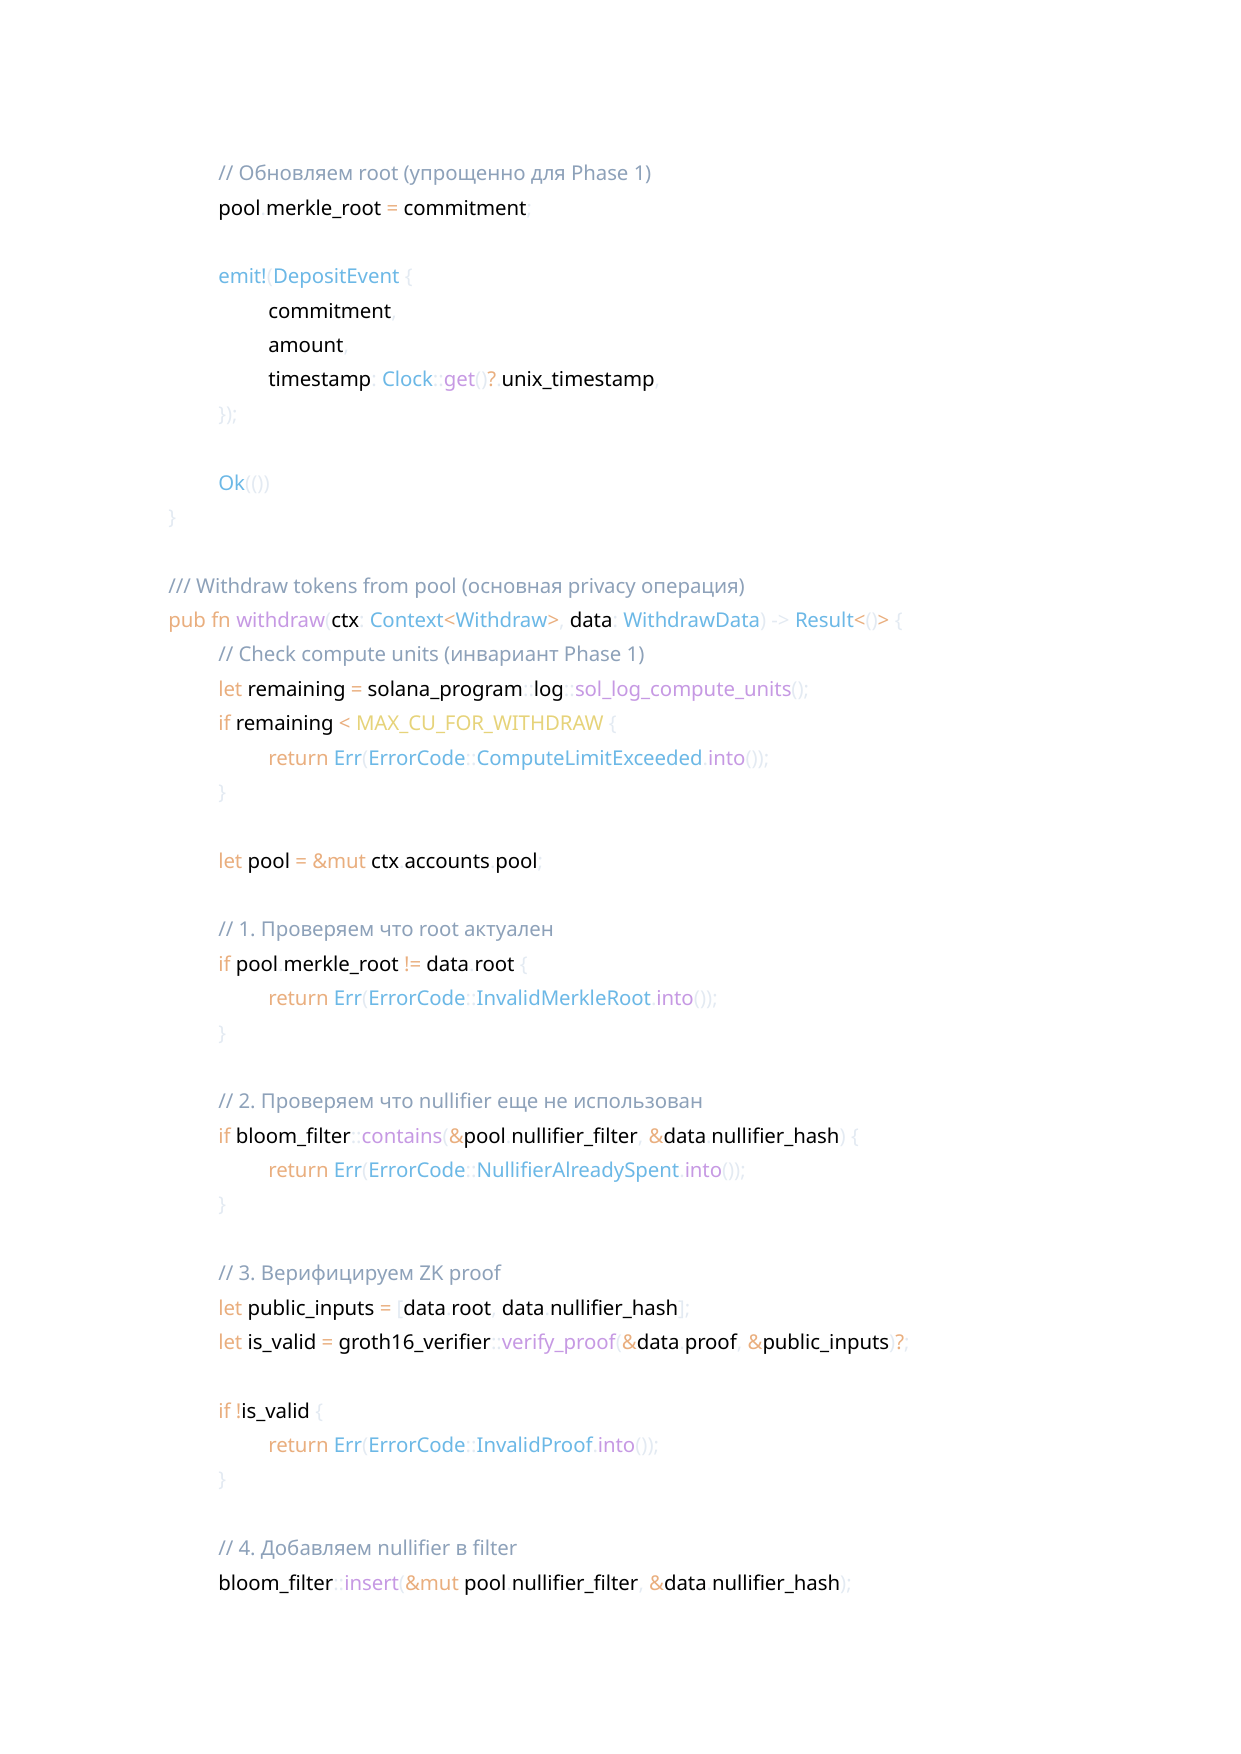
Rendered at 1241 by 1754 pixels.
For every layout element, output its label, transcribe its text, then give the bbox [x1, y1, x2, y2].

text emit!(DepositEvent { [118, 256, 1122, 290]
text amount, [118, 324, 1122, 359]
text return Err(ErrorCode::NullifierAlreadySpent.into()); [118, 1149, 1122, 1184]
text if pool.merkle_root != data.root { [118, 943, 1122, 977]
text /// Withdraw tokens from pool (основная privacy операция) [118, 565, 1122, 599]
text timestamp: Clock::get()?.unix_timestamp, [118, 359, 1122, 393]
text let pool = &mut ctx.accounts.pool; [118, 840, 1122, 874]
text if !is_valid { [118, 1390, 1122, 1424]
text } [118, 1459, 1122, 1493]
text pub fn withdraw(ctx: Context<Withdraw>, data: WithdrawData) -> Result<()> { [118, 599, 1122, 634]
text } [118, 1012, 1122, 1046]
text // 2. Проверяем что nullifier еще не использован [118, 1081, 1122, 1115]
text } [118, 496, 1122, 531]
text return Err(ErrorCode::ComputeLimitExceeded.into()); [118, 737, 1122, 771]
text }); [118, 393, 1122, 427]
text // Обновляем root (упрощенно для Phase 1) [118, 152, 1122, 187]
text // 1. Проверяем что root актуален [118, 909, 1122, 943]
text } [118, 1184, 1122, 1218]
text // 4. Добавляем nullifier в filter [118, 1527, 1122, 1562]
text // 3. Верифицируем ZK proof [118, 1252, 1122, 1287]
text if remaining < MAX_CU_FOR_WITHDRAW { [118, 702, 1122, 737]
text let is_valid = groth16_verifier::verify_proof(&data.proof, &public_inputs)?; [118, 1321, 1122, 1356]
text bloom_filter::insert(&mut pool.nullifier_filter, &data.nullifier_hash); [118, 1562, 1122, 1596]
text pool.merkle_root = commitment; [118, 187, 1122, 221]
text let public_inputs = [data.root, data.nullifier_hash]; [118, 1287, 1122, 1321]
text if bloom_filter::contains(&pool.nullifier_filter, &data.nullifier_hash) { [118, 1115, 1122, 1149]
text } [118, 771, 1122, 806]
text Ok(()) [118, 462, 1122, 496]
text return Err(ErrorCode::InvalidMerkleRoot.into()); [118, 977, 1122, 1012]
text commitment, [118, 290, 1122, 324]
text return Err(ErrorCode::InvalidProof.into()); [118, 1424, 1122, 1459]
text // Check compute units (инвариант Phase 1) [118, 634, 1122, 668]
text let remaining = solana_program::log::sol_log_compute_units(); [118, 668, 1122, 702]
